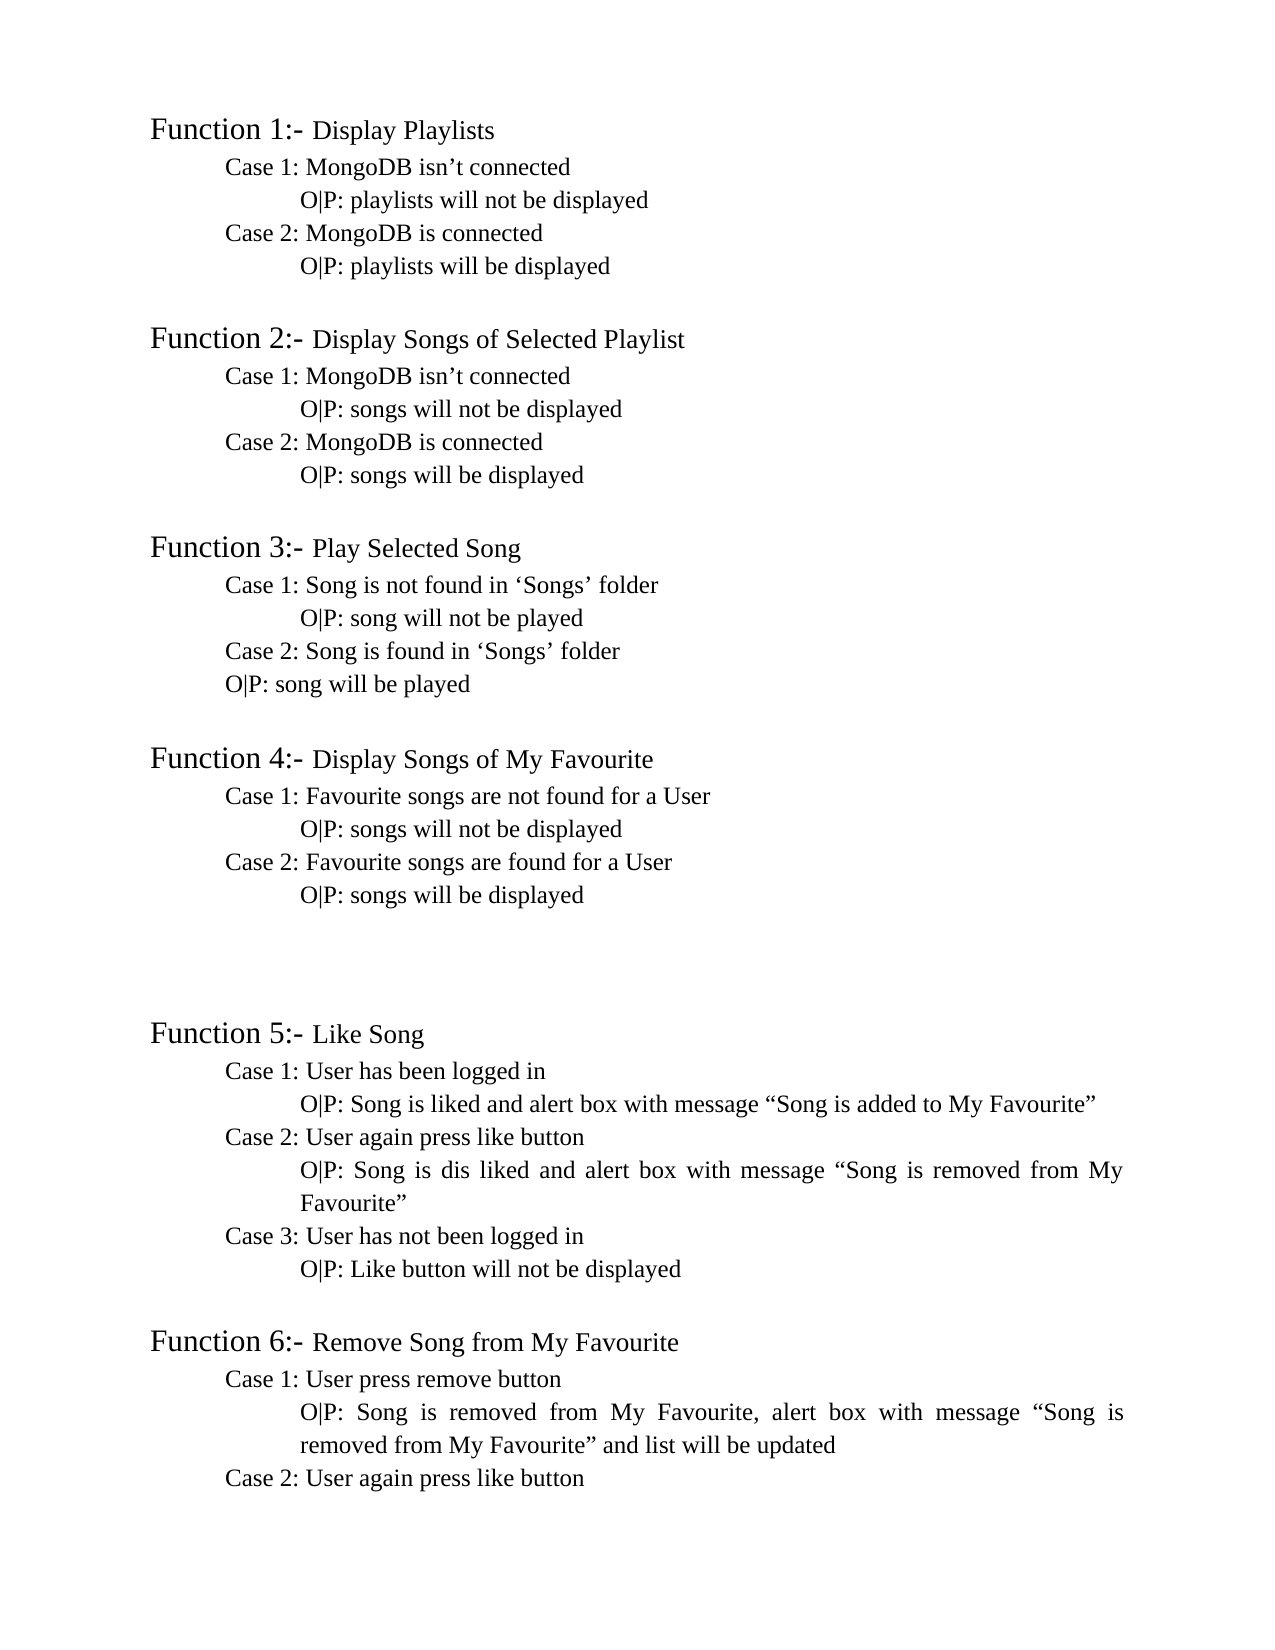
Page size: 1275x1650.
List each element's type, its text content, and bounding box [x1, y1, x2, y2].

text Case 1: Favourite songs are not found for a User [225, 781, 1125, 810]
text Case 2: Song is found in ‘Songs’ folder [225, 636, 1125, 665]
text O|P: songs will be displayed [225, 880, 1125, 909]
text O|P: Song is removed from My Favourite, alert box with message “Song is removed from My Favourite” and list will be updated [300, 1397, 1125, 1459]
text Function 3:- Play Selected Song [150, 526, 1125, 565]
text Case 3: User has not been logged in [225, 1221, 1125, 1250]
text O|P: songs will be displayed [225, 460, 1125, 489]
text O|P: playlists will be displayed [225, 251, 1125, 280]
text O|P: song will not be played [225, 603, 1125, 632]
text Case 1: MongoDB isn’t connected [225, 152, 1125, 181]
text Case 2: MongoDB is connected [225, 427, 1125, 456]
text Case 2: Favourite songs are found for a User [225, 847, 1125, 876]
text Case 1: Song is not found in ‘Songs’ folder [225, 570, 1125, 599]
text Function 2:- Display Songs of Selected Playlist [150, 317, 1125, 356]
text Function 1:- Display Playlists [150, 108, 1125, 146]
text Case 2: User again press like button [225, 1122, 1125, 1151]
text O|P: Like button will not be displayed [225, 1254, 1125, 1283]
text Function 4:- Display Songs of My Favourite [150, 702, 1125, 775]
text O|P: songs will not be displayed [225, 394, 1125, 423]
text Case 1: User press remove button [225, 1364, 1125, 1393]
text O|P: song will be played [150, 669, 1125, 698]
text O|P: Song is liked and alert box with message “Song is added to My Favourite” [225, 1089, 1125, 1118]
text O|P: songs will not be displayed [225, 814, 1125, 843]
text Function 6:- Remove Song from My Favourite [150, 1320, 1125, 1359]
text O|P: Song is dis liked and alert box with message “Song is removed from My Favourite” [300, 1155, 1125, 1217]
text O|P: playlists will not be displayed [225, 185, 1125, 214]
text Case 2: MongoDB is connected [225, 218, 1125, 247]
text Function 5:- Like Song [150, 1012, 1125, 1051]
text Case 2: User again press like button [225, 1463, 1125, 1492]
text Case 1: User has been logged in [225, 1056, 1125, 1085]
text Case 1: MongoDB isn’t connected [225, 361, 1125, 390]
